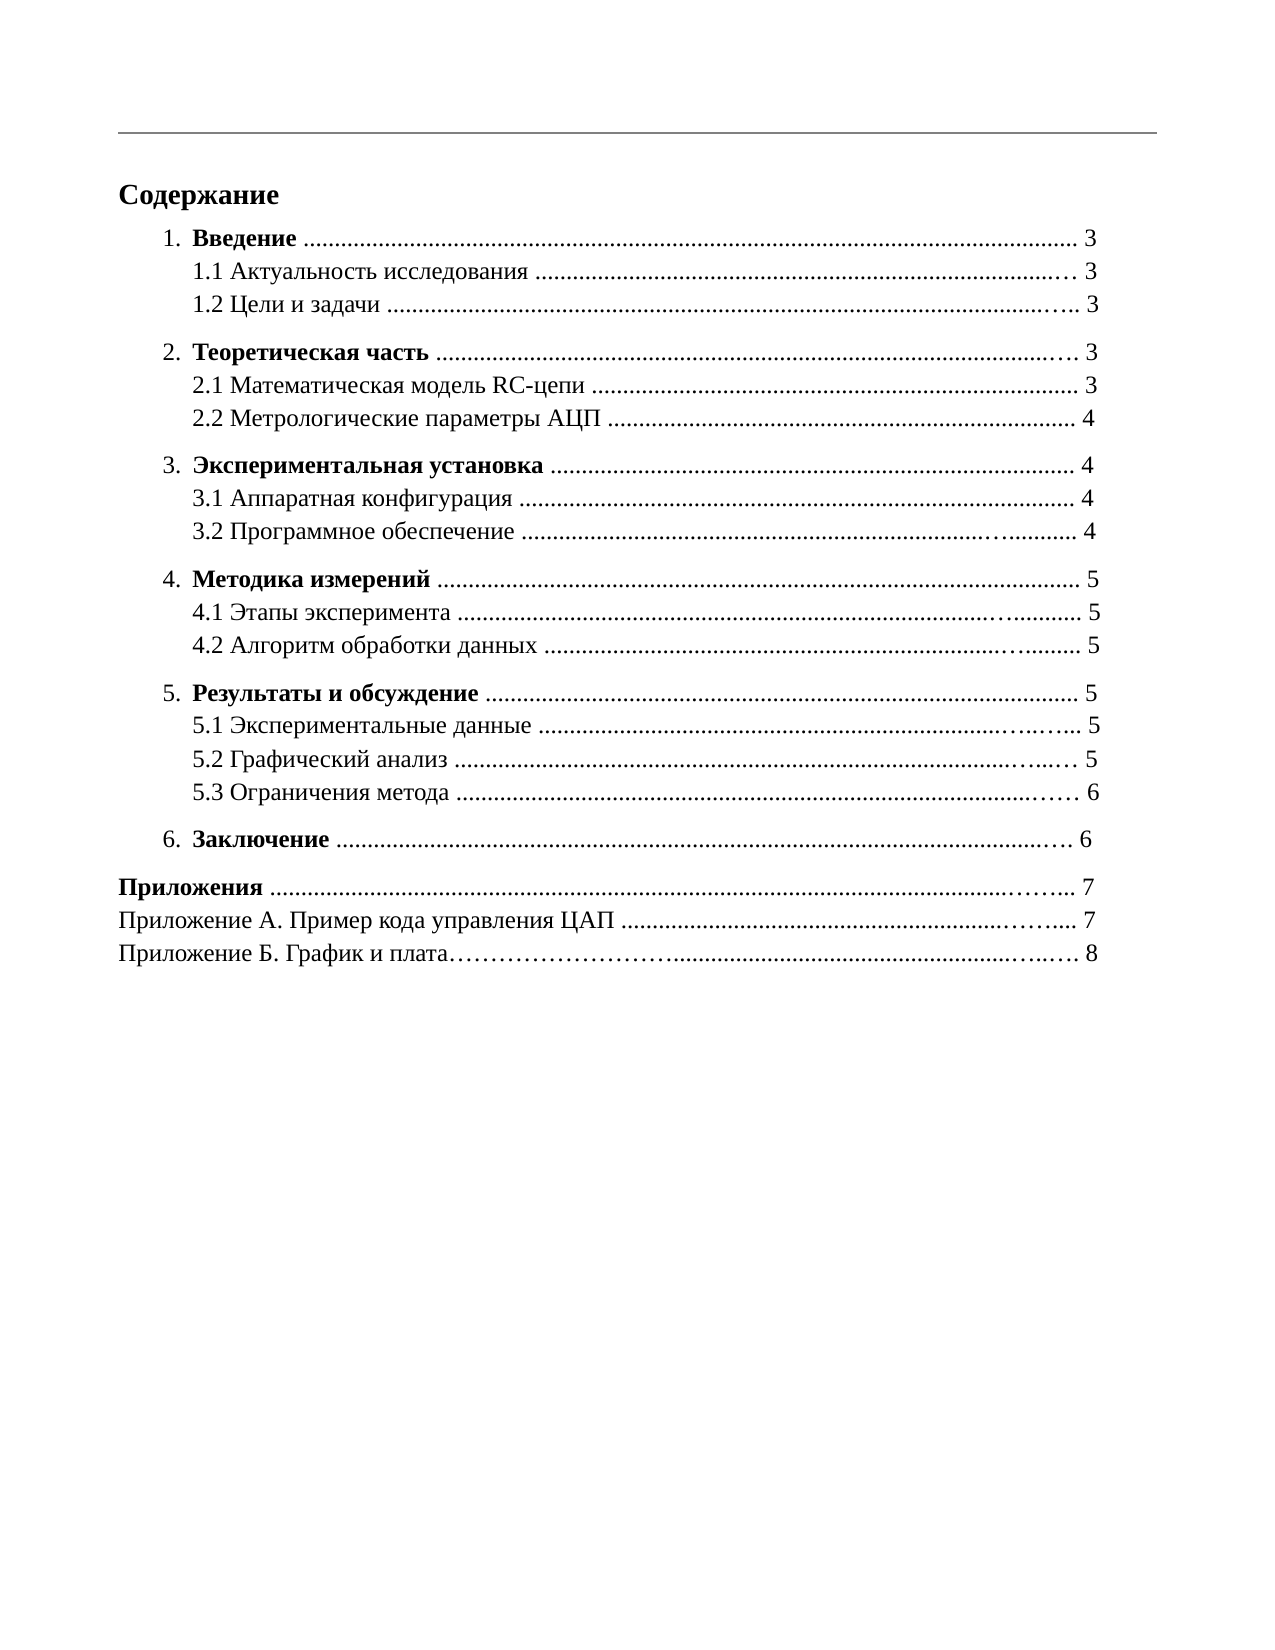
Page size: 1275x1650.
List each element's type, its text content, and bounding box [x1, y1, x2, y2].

subtitle Содержание [118, 177, 1157, 211]
list Введение ............................................................................................................................ 3 1.1 Актуальность исследования ...................................................................................… 3 1.2 Цели и задачи .........................................................................................................….. 3 [162, 223, 1157, 318]
list Теоретическая часть ..................................................................................................…. 3 2.1 Математическая модель RC-цепи .............................................................................. 3 2.2 Метрологические параметры АЦП ........................................................................... 4 [162, 337, 1157, 431]
text Приложения ......................................................................................................................……... 7 Приложение А. Пример кода управления ЦАП .............................................................…….... 7 Приложение Б. График и плата………………………......................................................…..…. 8 [118, 872, 1157, 967]
list Экспериментальная установка .................................................................................... 4 3.1 Аппаратная конфигурация ......................................................................................... 4 3.2 Программное обеспечение ..........................................................................…........... 4 [162, 450, 1157, 545]
list Методика измерений ....................................................................................................... 5 4.1 Этапы эксперимента .....................................................................................…........... 5 4.2 Алгоритм обработки данных .........................................................................…......... 5 [162, 564, 1157, 659]
list Заключение .................................................................................................................…. 6 [162, 824, 1157, 853]
list Результаты и обсуждение ............................................................................................... 5 5.1 Экспериментальные данные ..........................................................................…..…... 5 5.2 Графический анализ .........................................................................................…...… 5 5.3 Ограничения метода ............................................................................................…… 6 [162, 678, 1157, 805]
